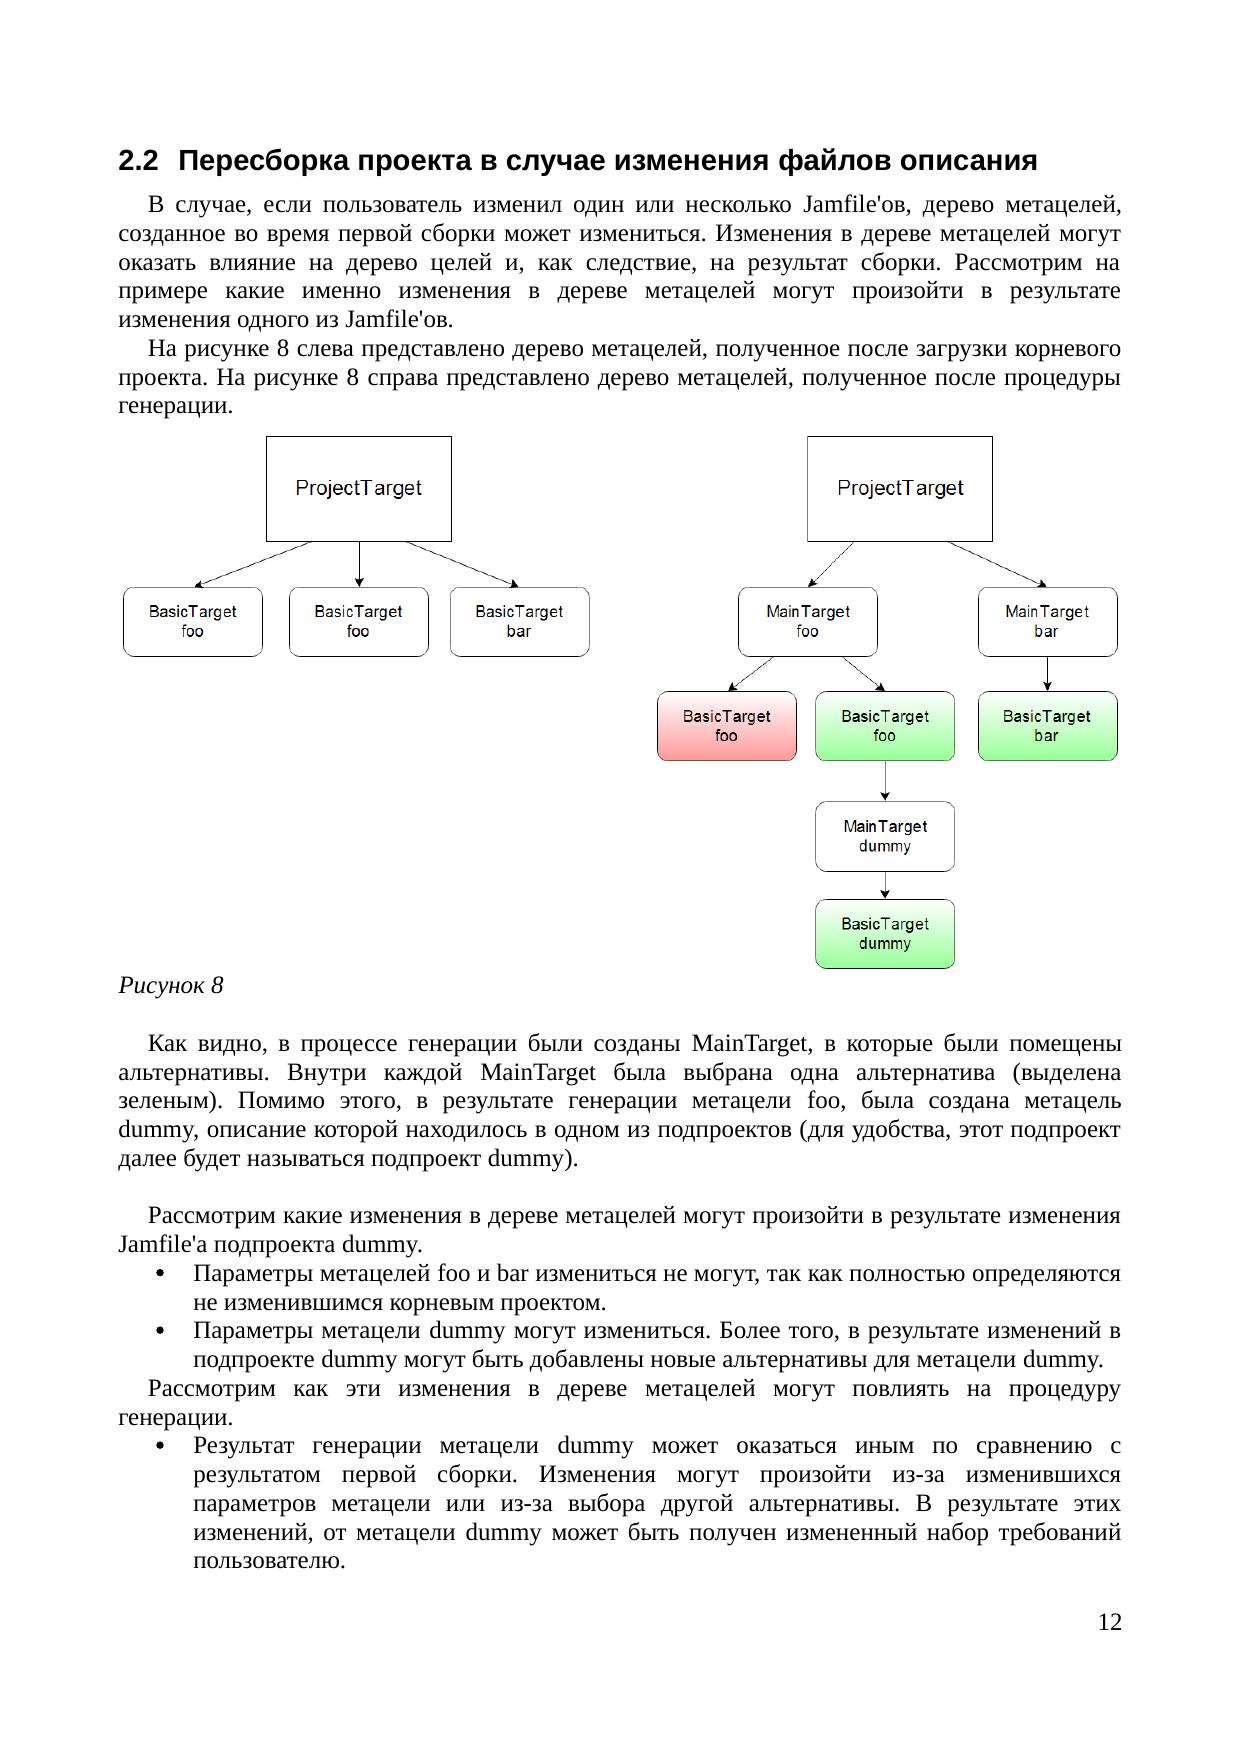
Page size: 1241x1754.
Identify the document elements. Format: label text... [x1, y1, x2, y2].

subtitle Пересборка проекта в случае изменения файлов описания [118, 143, 1122, 177]
text Как видно, в процессе генерации были созданы MainTarget, в которые были помещены альтернативы. Внутри каждой MainTarget была выбрана одна альтернатива (выделена зеленым). Помимо этого, в результате генерации метацели foo, была создана метацель dummy, описание которой находилось в одном из подпроектов (для удобства, этот подпроект далее будет называться подпроект dummy). [118, 1028, 1122, 1172]
text Рассмотрим как эти изменения в дереве метацелей могут повлиять на процедуру генерации. [118, 1373, 1122, 1431]
list Результат генерации метацели dummy может оказаться иным по сравнению с результатом первой сборки. Изменения могут произойти из-за изменившихся параметров метацели или из-за выбора другой альтернативы. В результате этих изменений, от метацели dummy может быть получен измененный набор требований пользователю. [156, 1431, 1122, 1574]
text В случае, если пользователь изменил один или несколько Jamfile'ов, дерево метацелей, созданное во время первой сборки может измениться. Изменения в дереве метацелей могут оказать влияние на дерево целей и, как следствие, на результат сборки. Рассмотрим на примере какие именно изменения в дереве метацелей могут произойти в результате изменения одного из Jamfile'ов. [118, 189, 1122, 333]
text На рисунке 8 слева представлено дерево метацелей, полученное после загрузки корневого проекта. На рисунке 8 справа представлено дерево метацелей, полученное после процедуры генерации. [118, 333, 1122, 419]
text Рассмотрим какие изменения в дереве метацелей могут произойти в результате изменения Jamfile'а подпроекта dummy. [118, 1201, 1122, 1258]
list Параметры метацели dummy могут измениться. Более того, в результате изменений в подпроекте dummy могут быть добавлены новые альтернативы для метацели dummy. [156, 1316, 1122, 1373]
picture [118, 431, 1123, 971]
list Параметры метацелей foo и bar измениться не могут, так как полностью определяются не изменившимся корневым проектом. [156, 1258, 1122, 1316]
text Рисунок 8 [118, 971, 1122, 999]
